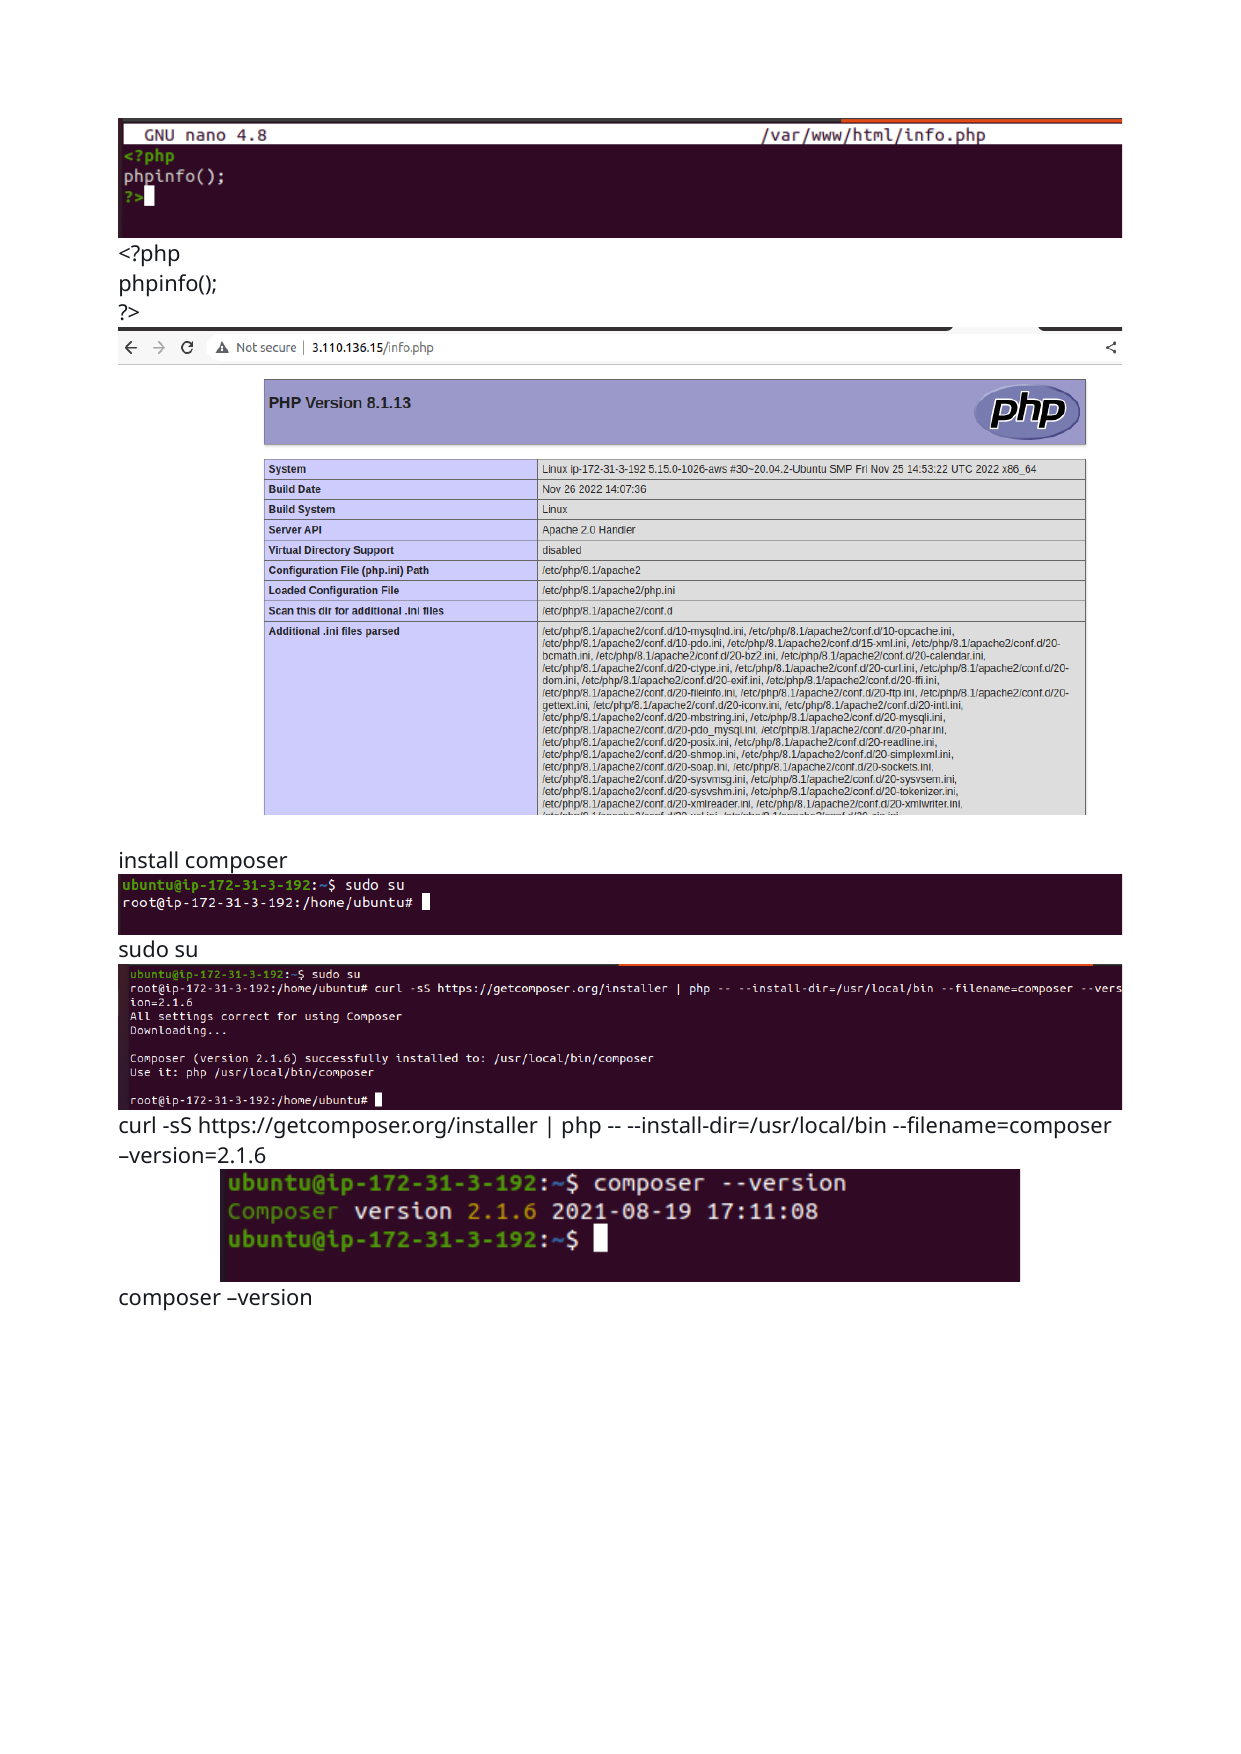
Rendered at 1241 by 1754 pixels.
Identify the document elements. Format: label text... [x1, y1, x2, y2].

text ?> [118, 297, 1122, 327]
picture [118, 874, 1123, 935]
text <?php [118, 238, 1122, 267]
text phpinfo(); [118, 267, 1122, 297]
text composer –version [118, 1169, 1122, 1312]
text install composer [118, 845, 1122, 874]
picture [118, 964, 1123, 1110]
text sudo su [118, 935, 1122, 964]
picture [118, 118, 1123, 238]
text curl -sS https://getcomposer.org/installer | php -- --install-dir=/usr/local/bin --filename=composer –version=2.1.6 [118, 1110, 1122, 1169]
picture [220, 1169, 1020, 1282]
picture [118, 327, 1123, 815]
